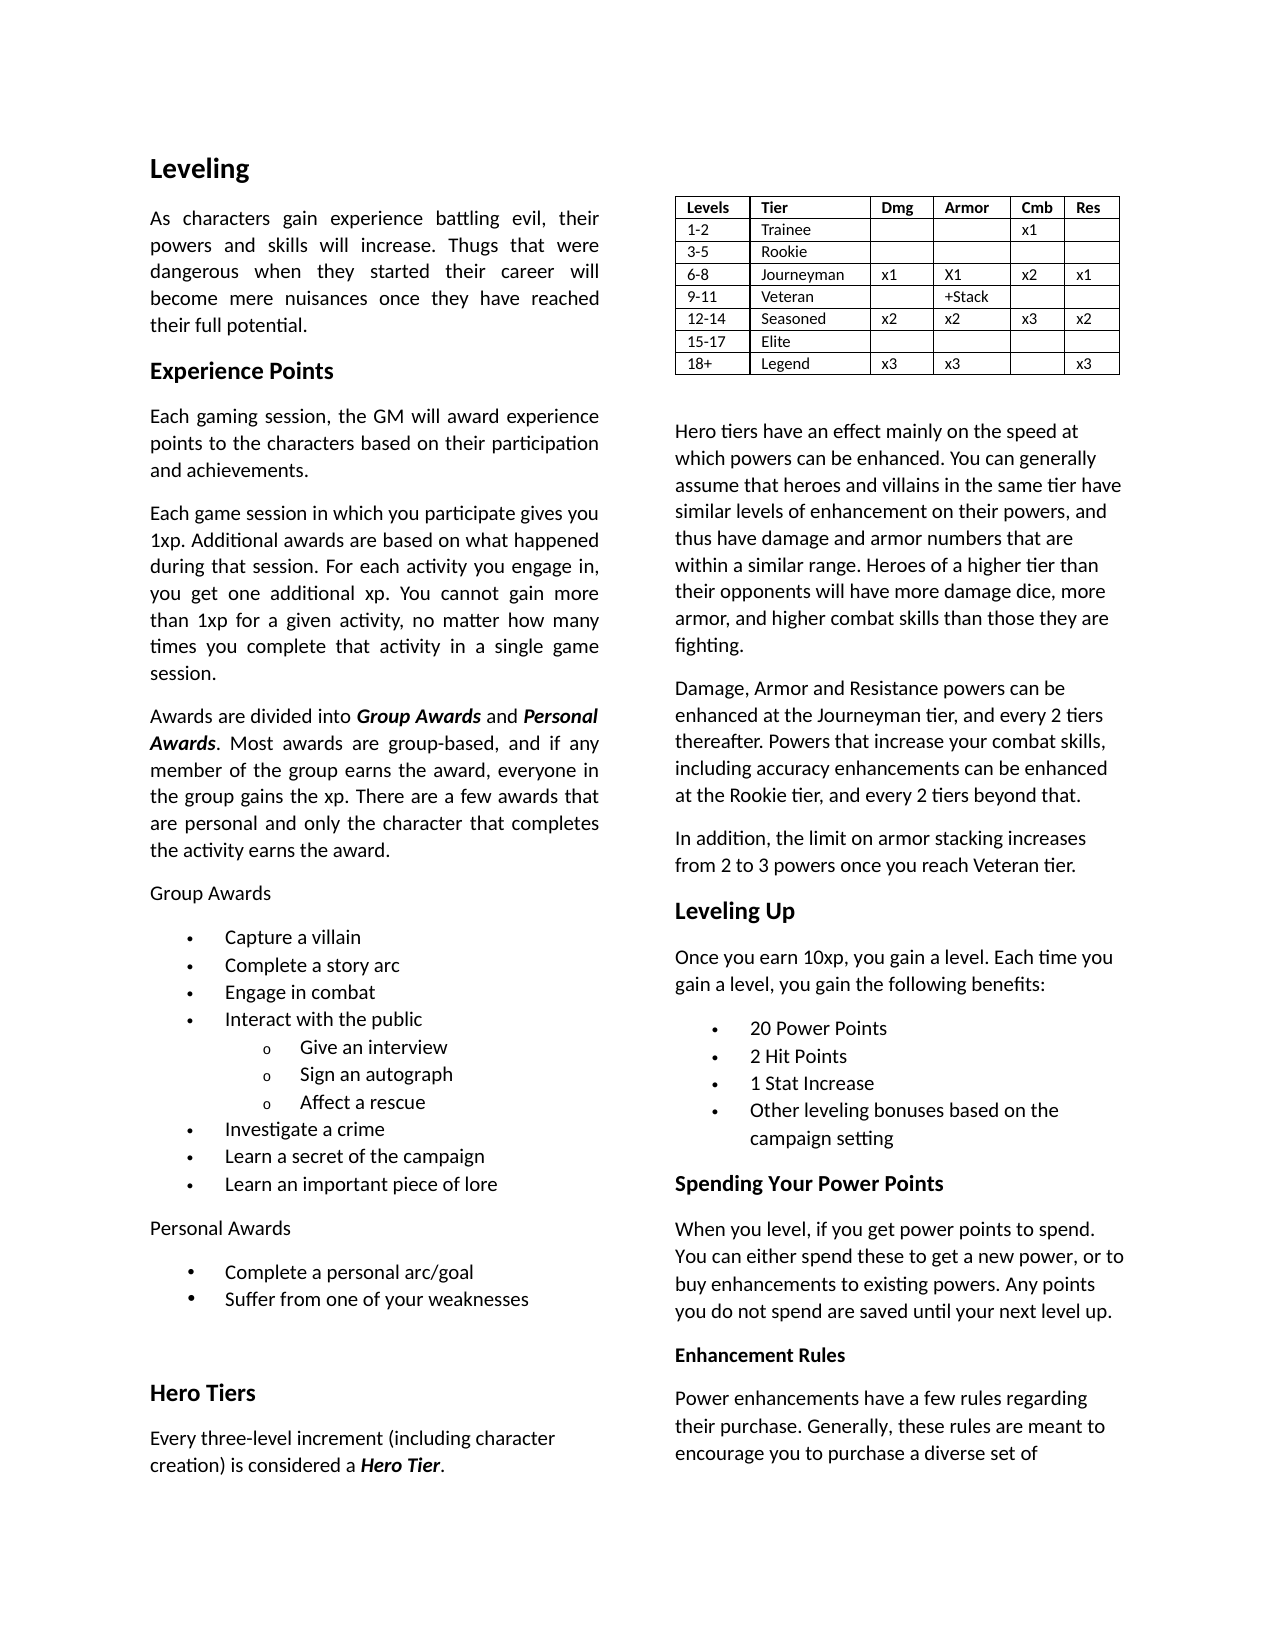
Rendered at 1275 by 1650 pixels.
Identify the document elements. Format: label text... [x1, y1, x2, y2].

table_cell x1 [1065, 264, 1119, 285]
table_cell x3 [1065, 353, 1119, 374]
table_cell +Stack [934, 286, 1010, 307]
table_cell 6-8 [676, 264, 749, 285]
text Hero tiers have an effect mainly on the speed at which powers can be enhanced. You can generally assume that heroes and villains in the same tier have similar levels of enhancement on their powers, and thus have damage and armor numbers that are within a similar range. Heroes of a higher tier than their opponents will have more damage dice, more armor, and higher combat skills than those they are fighting. [675, 419, 1125, 657]
table_cell Legend [751, 353, 870, 374]
text Each gaming session, the GM will award experience points to the characters based on their participation and achievements. [150, 404, 600, 482]
list Affect a rescue [262, 1089, 600, 1114]
list Capture a villain [187, 924, 600, 950]
table_cell x2 [934, 309, 1010, 330]
list Learn an important piece of lore [187, 1171, 600, 1196]
text Hero Tiers [150, 1377, 600, 1407]
table_cell [1065, 219, 1119, 241]
table_cell [934, 331, 1010, 352]
table_header Cmb [1011, 197, 1064, 218]
table_cell [934, 242, 1010, 263]
table_cell Journeyman [751, 264, 870, 285]
table_cell 9-11 [676, 286, 749, 307]
text Spending Your Power Points [675, 1169, 1125, 1197]
table_cell [871, 242, 933, 263]
text Power enhancements have a few rules regarding their purchase. Generally, these rules are meant to encourage you to purchase a diverse set of [675, 1386, 1125, 1466]
list Other leveling bonuses based on the campaign setting [712, 1098, 1125, 1151]
table_cell [1011, 353, 1064, 374]
table_cell 3-5 [676, 242, 749, 263]
text Once you earn 10xp, you gain a level. Each time you gain a level, you gain the following benefits: [675, 944, 1125, 997]
table_cell X1 [934, 264, 1010, 285]
text Every three-level increment (including character creation) is considered a Hero Tier. [150, 1425, 600, 1477]
table_cell x3 [871, 353, 933, 374]
text Personal Awards [150, 1215, 600, 1241]
table_cell 18+ [676, 353, 749, 374]
table_cell [934, 219, 1010, 241]
table_cell [871, 286, 933, 307]
table_cell [1065, 331, 1119, 352]
list Learn a secret of the campaign [187, 1144, 600, 1169]
list Suffer from one of your weaknesses [187, 1287, 600, 1312]
table_cell [1011, 286, 1064, 307]
table_header Levels [676, 197, 749, 218]
table_cell 1-2 [676, 219, 749, 241]
table_cell x1 [1011, 219, 1064, 241]
list Complete a personal arc/goal [187, 1259, 600, 1284]
table_cell x3 [934, 353, 1010, 374]
table_cell x2 [871, 309, 933, 330]
text In addition, the limit on armor stacking increases from 2 to 3 powers once you reach Veteran tier. [675, 825, 1125, 877]
list Complete a story arc [187, 952, 600, 977]
table_header Res [1065, 197, 1119, 218]
table_header Tier [751, 197, 870, 218]
text Each game session in which you participate gives you 1xp. Additional awards are based on what happened during that session. For each activity you engage in, you get one additional xp. You cannot gain more than 1xp for a given activity, no matter how many times you complete that activity in a single game session. [150, 500, 600, 686]
table_cell Rookie [751, 242, 870, 263]
table_cell [871, 219, 933, 241]
table_header Armor [934, 197, 1010, 218]
table_cell Trainee [751, 219, 870, 241]
text Leveling Up [675, 895, 1125, 926]
table_header Dmg [871, 197, 933, 218]
table_cell [871, 331, 933, 352]
table_cell 12-14 [676, 309, 749, 330]
text Awards are divided into Group Awards and Personal Awards. Most awards are group-based, and if any member of the group earns the award, everyone in the group gains the xp. There are a few awards that are personal and only the character that completes the activity earns the award. [150, 704, 600, 862]
table_cell [1065, 242, 1119, 263]
text As characters gain experience battling evil, their powers and skills will increase. Thugs that were dangerous when they started their career will become mere nuisances once they have reached their full potential. [150, 205, 600, 337]
text When you level, if you get power points to spend. You can either spend these to get a new power, or to buy enhancements to existing powers. Any points you do not spend are saved until your next level up. [675, 1216, 1125, 1324]
text Group Awards [150, 880, 600, 906]
text Leveling [150, 150, 600, 186]
list Sign an autograph [262, 1061, 600, 1087]
table_cell Seasoned [751, 309, 870, 330]
table_cell Veteran [751, 286, 870, 307]
list 20 Power Points [712, 1016, 1125, 1041]
list Give an interview [262, 1034, 600, 1059]
table_cell [1011, 242, 1064, 263]
text Enhancement Rules [675, 1342, 1125, 1368]
table_cell 15-17 [676, 331, 749, 352]
table_cell [1065, 286, 1119, 307]
table_cell [1011, 331, 1064, 352]
text Experience Points [150, 355, 600, 386]
table_cell x2 [1065, 309, 1119, 330]
list Interact with the public [187, 1007, 600, 1032]
list Investigate a crime [187, 1116, 600, 1142]
table_cell x3 [1011, 309, 1064, 330]
table_cell Elite [751, 331, 870, 352]
table_cell x1 [871, 264, 933, 285]
list 2 Hit Points [712, 1043, 1125, 1068]
list 1 Stat Increase [712, 1070, 1125, 1096]
text Damage, Armor and Resistance powers can be enhanced at the Journeyman tier, and every 2 tiers thereafter. Powers that increase your combat skills, including accuracy enhancements can be enhanced at the Rookie tier, and every 2 tiers beyond that. [675, 675, 1125, 807]
list Engage in combat [187, 979, 600, 1005]
table_cell x2 [1011, 264, 1064, 285]
